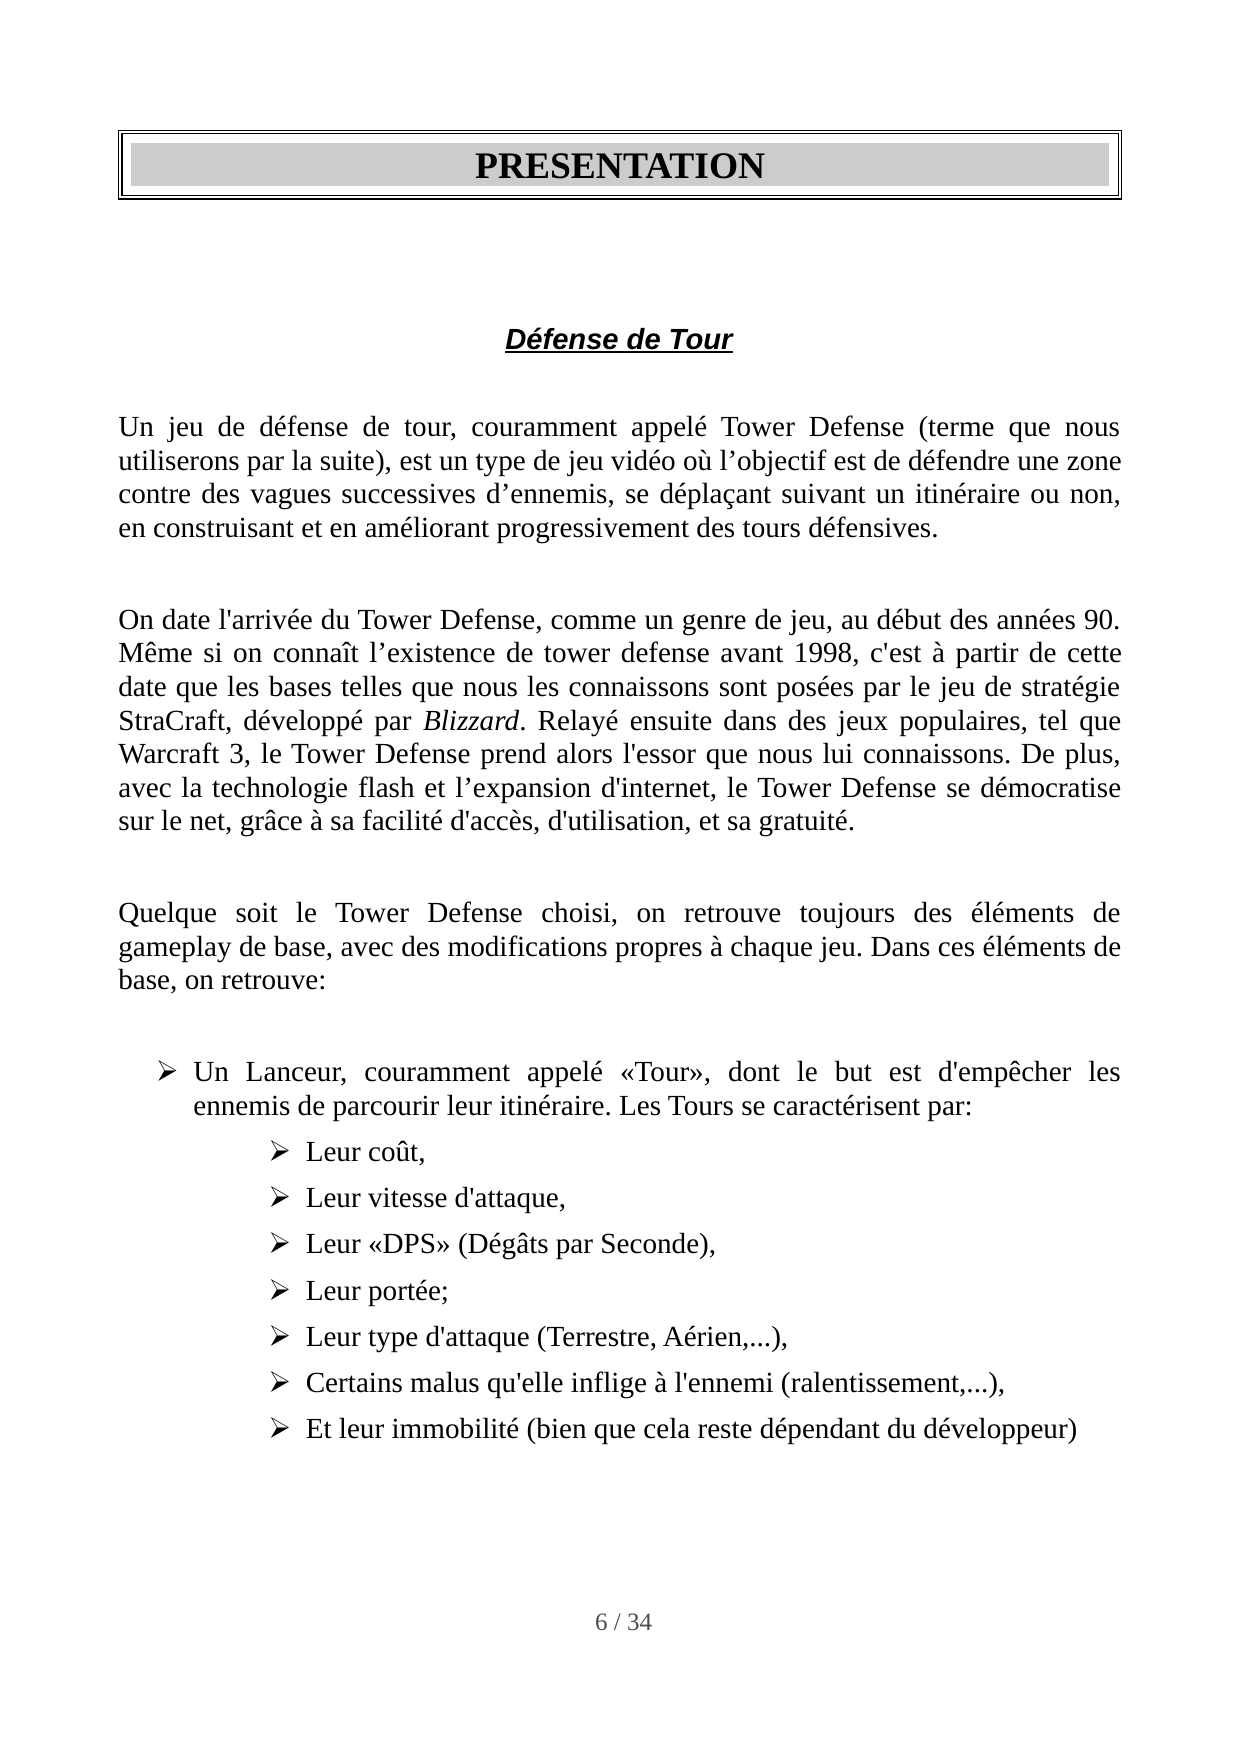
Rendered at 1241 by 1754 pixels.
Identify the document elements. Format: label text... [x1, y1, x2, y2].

list Leur type d'attaque (Terrestre, Aérien,...), [268, 1319, 1122, 1352]
list Certains malus qu'elle inflige à l'ennemi (ralentissement,...), [268, 1365, 1122, 1398]
text Un jeu de défense de tour, couramment appelé Tower Defense (terme que nous utiliserons par la suite), est un type de jeu vidéo où l’objectif est de défendre une zone contre des vagues successives d’ennemis, se déplaçant suivant un itinéraire ou non, en construisant et en améliorant progressivement des tours défensives. [118, 409, 1122, 543]
text On date l'arrivée du Tower Defense, comme un genre de jeu, au début des années 90. Même si on connaît l’existence de tower defense avant 1998, c'est à partir de cette date que les bases telles que nous les connaissons sont posées par le jeu de stratégie StraCraft, développé par Blizzard. Relayé ensuite dans des jeux populaires, tel que Warcraft 3, le Tower Defense prend alors l'essor que nous lui connaissons. De plus, avec la technologie flash et l’expansion d'internet, le Tower Defense se démocratise sur le net, grâce à sa facilité d'accès, d'utilisation, et sa gratuité. [118, 602, 1122, 837]
text Quelque soit le Tower Defense choisi, on retrouve toujours des éléments de gameplay de base, avec des modifications propres à chaque jeu. Dans ces éléments de base, on retrouve: [118, 895, 1122, 996]
text PRESENTATION [131, 143, 1109, 186]
list Leur «DPS» (Dégâts par Seconde), [268, 1226, 1122, 1260]
list Et leur immobilité (bien que cela reste dépendant du développeur) [268, 1411, 1122, 1445]
list Leur vitesse d'attaque, [268, 1180, 1122, 1214]
list Un Lanceur, couramment appelé «Tour», dont le but est d'empêcher les ennemis de parcourir leur itinéraire. Les Tours se caractérisent par: [156, 1054, 1122, 1122]
subtitle Défense de Tour [118, 322, 1122, 356]
list Leur portée; [268, 1273, 1122, 1306]
list Leur coût, [268, 1134, 1122, 1168]
